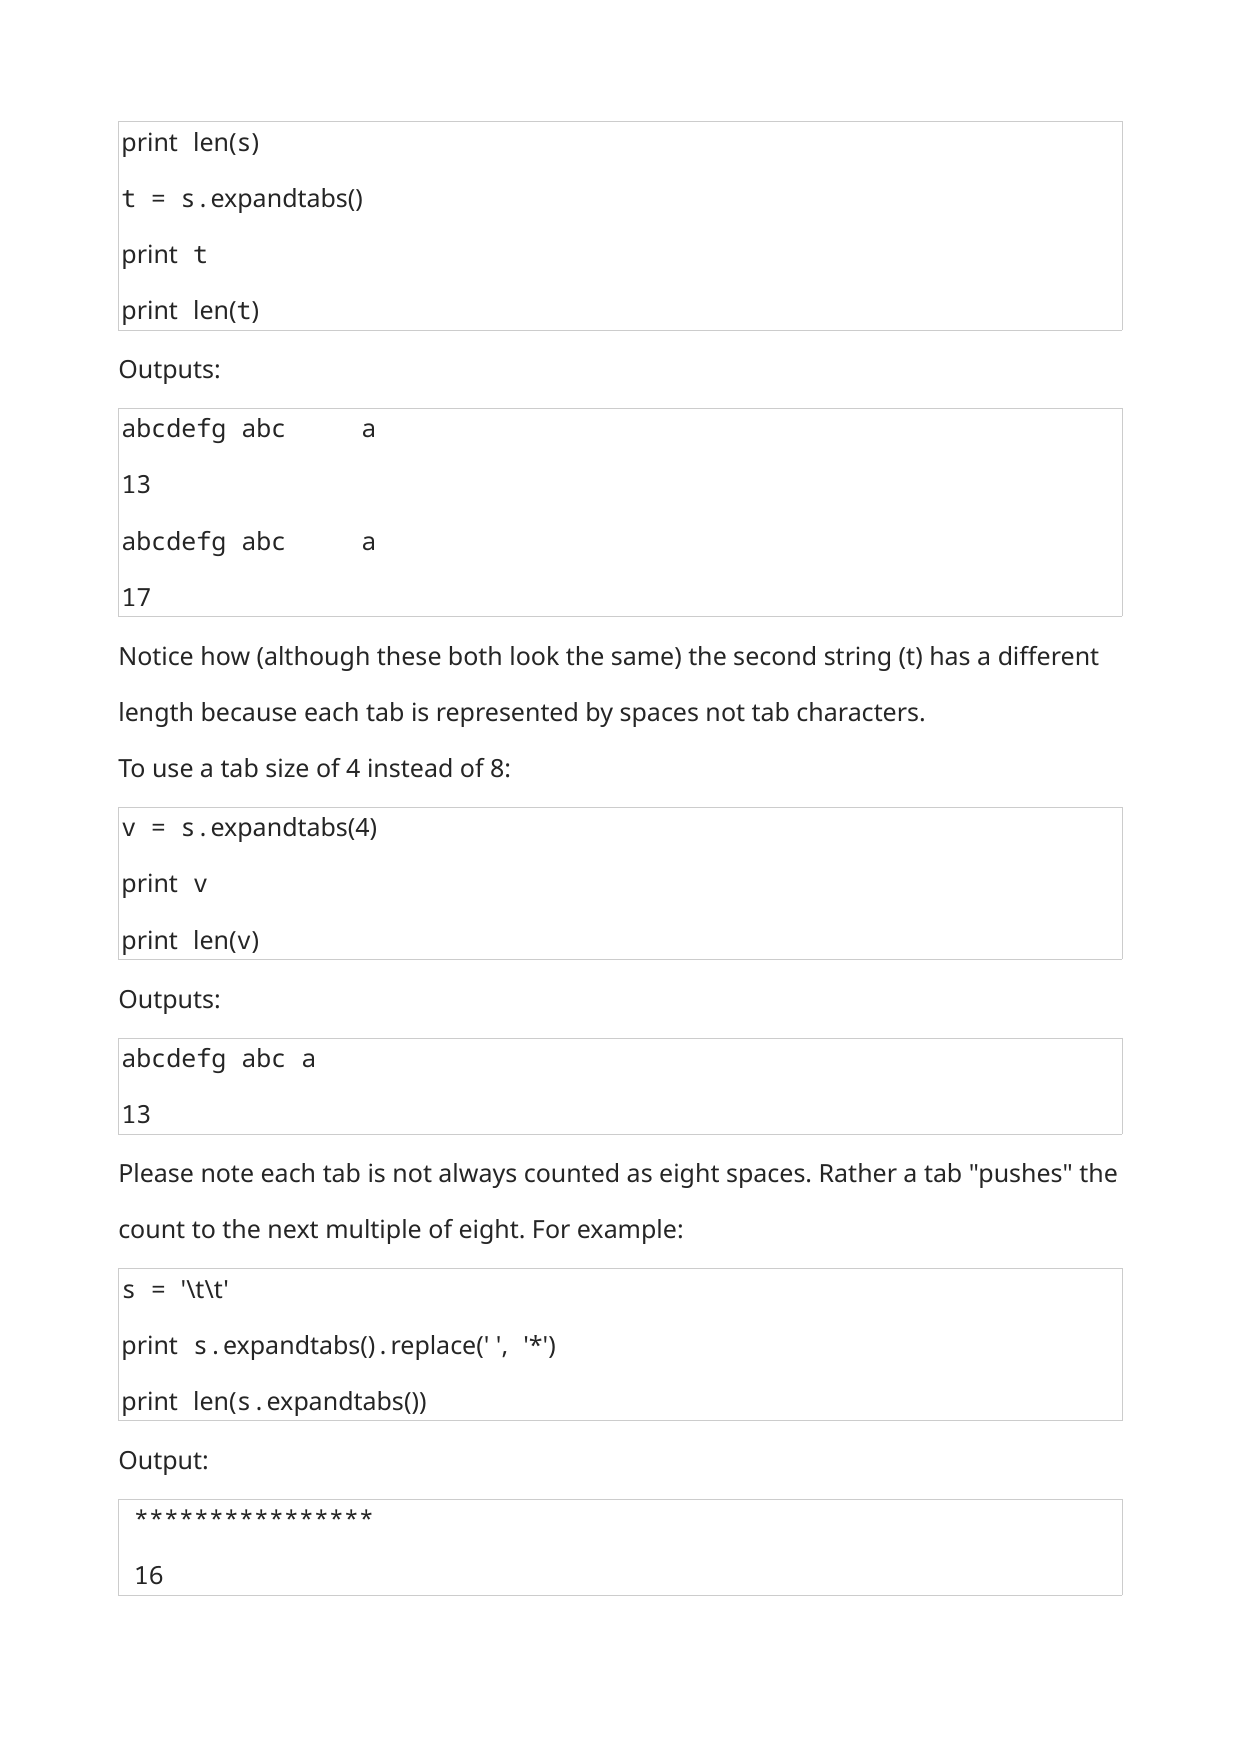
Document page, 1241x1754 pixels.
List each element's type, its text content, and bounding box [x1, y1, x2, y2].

text **************** [119, 1500, 1122, 1536]
text Output: [118, 1443, 1122, 1477]
text abcdefg abc a [119, 1039, 1122, 1075]
text print len(s.expandtabs()) [119, 1381, 1122, 1420]
text Notice how (although these both look the same) the second string (t) has a different length because each tab is represented by spaces not tab characters. [118, 638, 1122, 729]
text abcdefg abc a [119, 409, 1122, 445]
text To use a tab size of 4 instead of 8: [118, 751, 1122, 785]
text print t [119, 233, 1122, 271]
text print len(v) [119, 919, 1122, 959]
text print s.expandtabs().replace(' ', '*') [119, 1324, 1122, 1361]
text v = s.expandtabs(4) [119, 808, 1122, 844]
text print len(s) [119, 122, 1122, 158]
text 13 [119, 464, 1122, 501]
text 16 [119, 1555, 1122, 1595]
text t = s.expandtabs() [119, 177, 1122, 214]
text s = '\t\t' [119, 1269, 1122, 1305]
text 17 [119, 576, 1122, 616]
text print v [119, 863, 1122, 900]
text Outputs: [118, 981, 1122, 1016]
text Outputs: [118, 352, 1122, 386]
text abcdefg abc a [119, 520, 1122, 557]
text print len(t) [119, 289, 1122, 330]
text 13 [119, 1094, 1122, 1134]
text Please note each tab is not always counted as eight spaces. Rather a tab "pushes" the count to the next multiple of eight. For example: [118, 1156, 1122, 1246]
